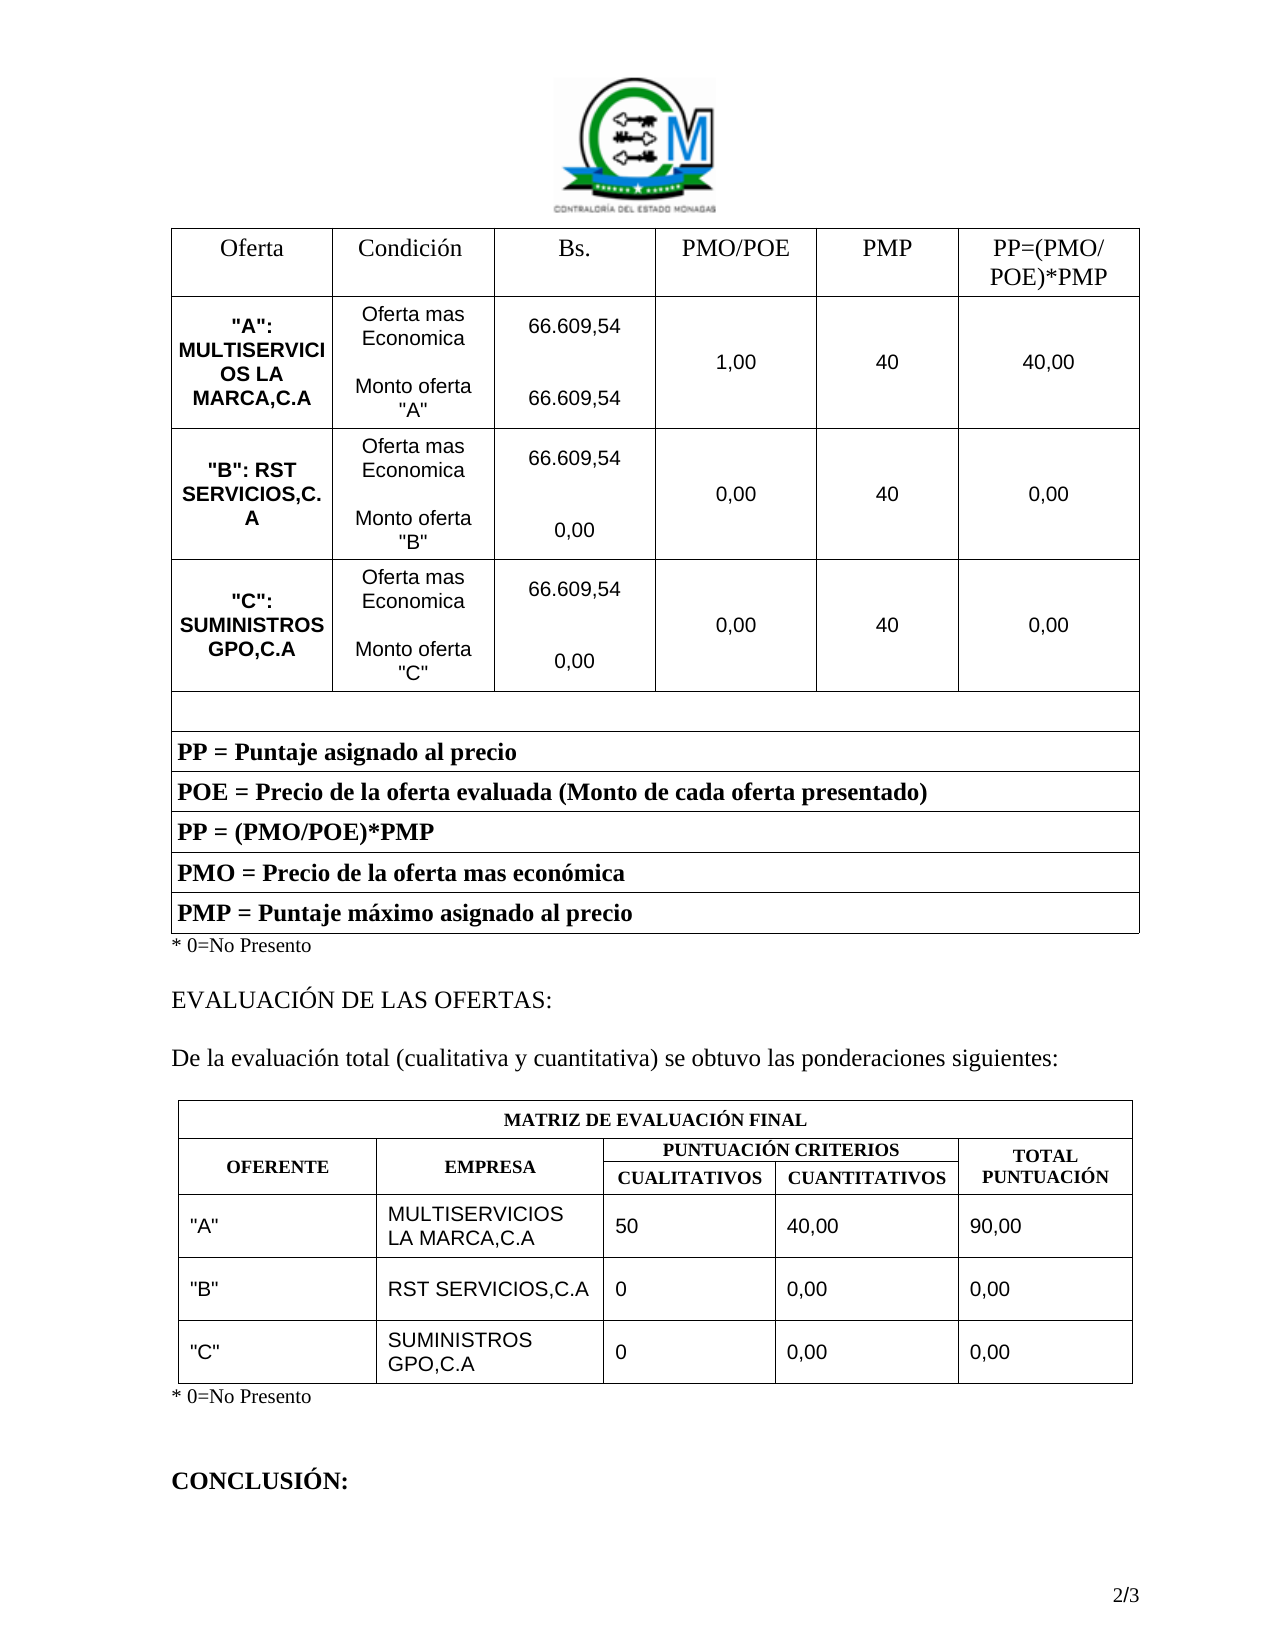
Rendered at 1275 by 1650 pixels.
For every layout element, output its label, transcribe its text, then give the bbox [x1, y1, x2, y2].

table_cell 0,00 [959, 1258, 1132, 1320]
table_cell PMO = Precio de la oferta mas económica [172, 853, 1139, 892]
table_cell 66.609,54 0,00 [495, 560, 655, 691]
table_cell [172, 692, 1139, 731]
table_cell POE = Precio de la oferta evaluada (Monto de cada oferta presentado) [172, 772, 1139, 811]
table_cell 90,00 [959, 1195, 1132, 1257]
table_cell 0 [604, 1321, 775, 1383]
table_cell Condición [333, 229, 494, 296]
table_cell CUALITATIVOS [604, 1162, 775, 1194]
table_cell CUANTITATIVOS [776, 1162, 958, 1194]
text CONCLUSIÓN: [171, 1466, 1139, 1494]
table_cell PMP = Puntaje máximo asignado al precio [172, 893, 1139, 932]
table_cell 1,00 [656, 297, 816, 428]
table_cell PUNTUACIÓN CRITERIOS [604, 1139, 958, 1161]
table_cell OFERENTE [179, 1139, 376, 1194]
table_cell 0,00 [959, 1321, 1132, 1383]
table_cell Oferta mas Economica Monto oferta "A" [333, 297, 494, 428]
table_cell 0,00 [776, 1321, 958, 1383]
text EVALUACIÓN DE LAS OFERTAS: [171, 985, 1139, 1014]
table_cell 0,00 [656, 560, 816, 691]
table_cell Oferta mas Economica Monto oferta "C" [333, 560, 494, 691]
text * 0=No Presento [171, 1384, 1139, 1408]
table_cell 50 [604, 1195, 775, 1257]
table_cell "A": MULTISERVICIOS LA MARCA,C.A [172, 297, 332, 428]
table_cell Oferta mas Economica Monto oferta "B" [333, 429, 494, 559]
table_cell 0,00 [656, 429, 816, 559]
table_cell PMP [817, 229, 958, 296]
table_cell "B": RST SERVICIOS,C.A [172, 429, 332, 559]
table_cell Bs. [495, 229, 655, 296]
table_cell "C": SUMINISTROS GPO,C.A [172, 560, 332, 691]
table_cell 40 [817, 297, 958, 428]
table_cell "C" [179, 1321, 376, 1383]
table_cell RST SERVICIOS,C.A [377, 1258, 603, 1320]
table_header MATRIZ DE EVALUACIÓN FINAL [179, 1101, 1132, 1138]
table_cell 40,00 [776, 1195, 958, 1257]
text De la evaluación total (cualitativa y cuantitativa) se obtuvo las ponderaciones siguientes: [171, 1043, 1139, 1072]
table_cell 0,00 [959, 560, 1139, 691]
text * 0=No Presento [171, 934, 1139, 957]
table_cell 0,00 [776, 1258, 958, 1320]
table_cell SUMINISTROS GPO,C.A [377, 1321, 603, 1383]
table_cell 0 [604, 1258, 775, 1320]
table_cell PMO/POE [656, 229, 816, 296]
table_cell 40,00 [959, 297, 1139, 428]
table_cell 40 [817, 560, 958, 691]
table_cell EMPRESA [377, 1139, 603, 1194]
table_cell 66.609,54 0,00 [495, 429, 655, 559]
table_cell PP=(PMO/POE)*PMP [959, 229, 1139, 296]
table_cell MULTISERVICIOS LA MARCA,C.A [377, 1195, 603, 1257]
table_cell 40 [817, 429, 958, 559]
table_cell "B" [179, 1258, 376, 1320]
table_cell Oferta [172, 229, 332, 296]
table_cell "A" [179, 1195, 376, 1257]
table_cell PP = (PMO/POE)*PMP [172, 812, 1139, 852]
table_cell 0,00 [959, 429, 1139, 559]
table_cell PP = Puntaje asignado al precio [172, 732, 1139, 771]
table_cell TOTAL PUNTUACIÓN [959, 1139, 1132, 1194]
table_cell 66.609,54 66.609,54 [495, 297, 655, 428]
picture [551, 75, 719, 216]
